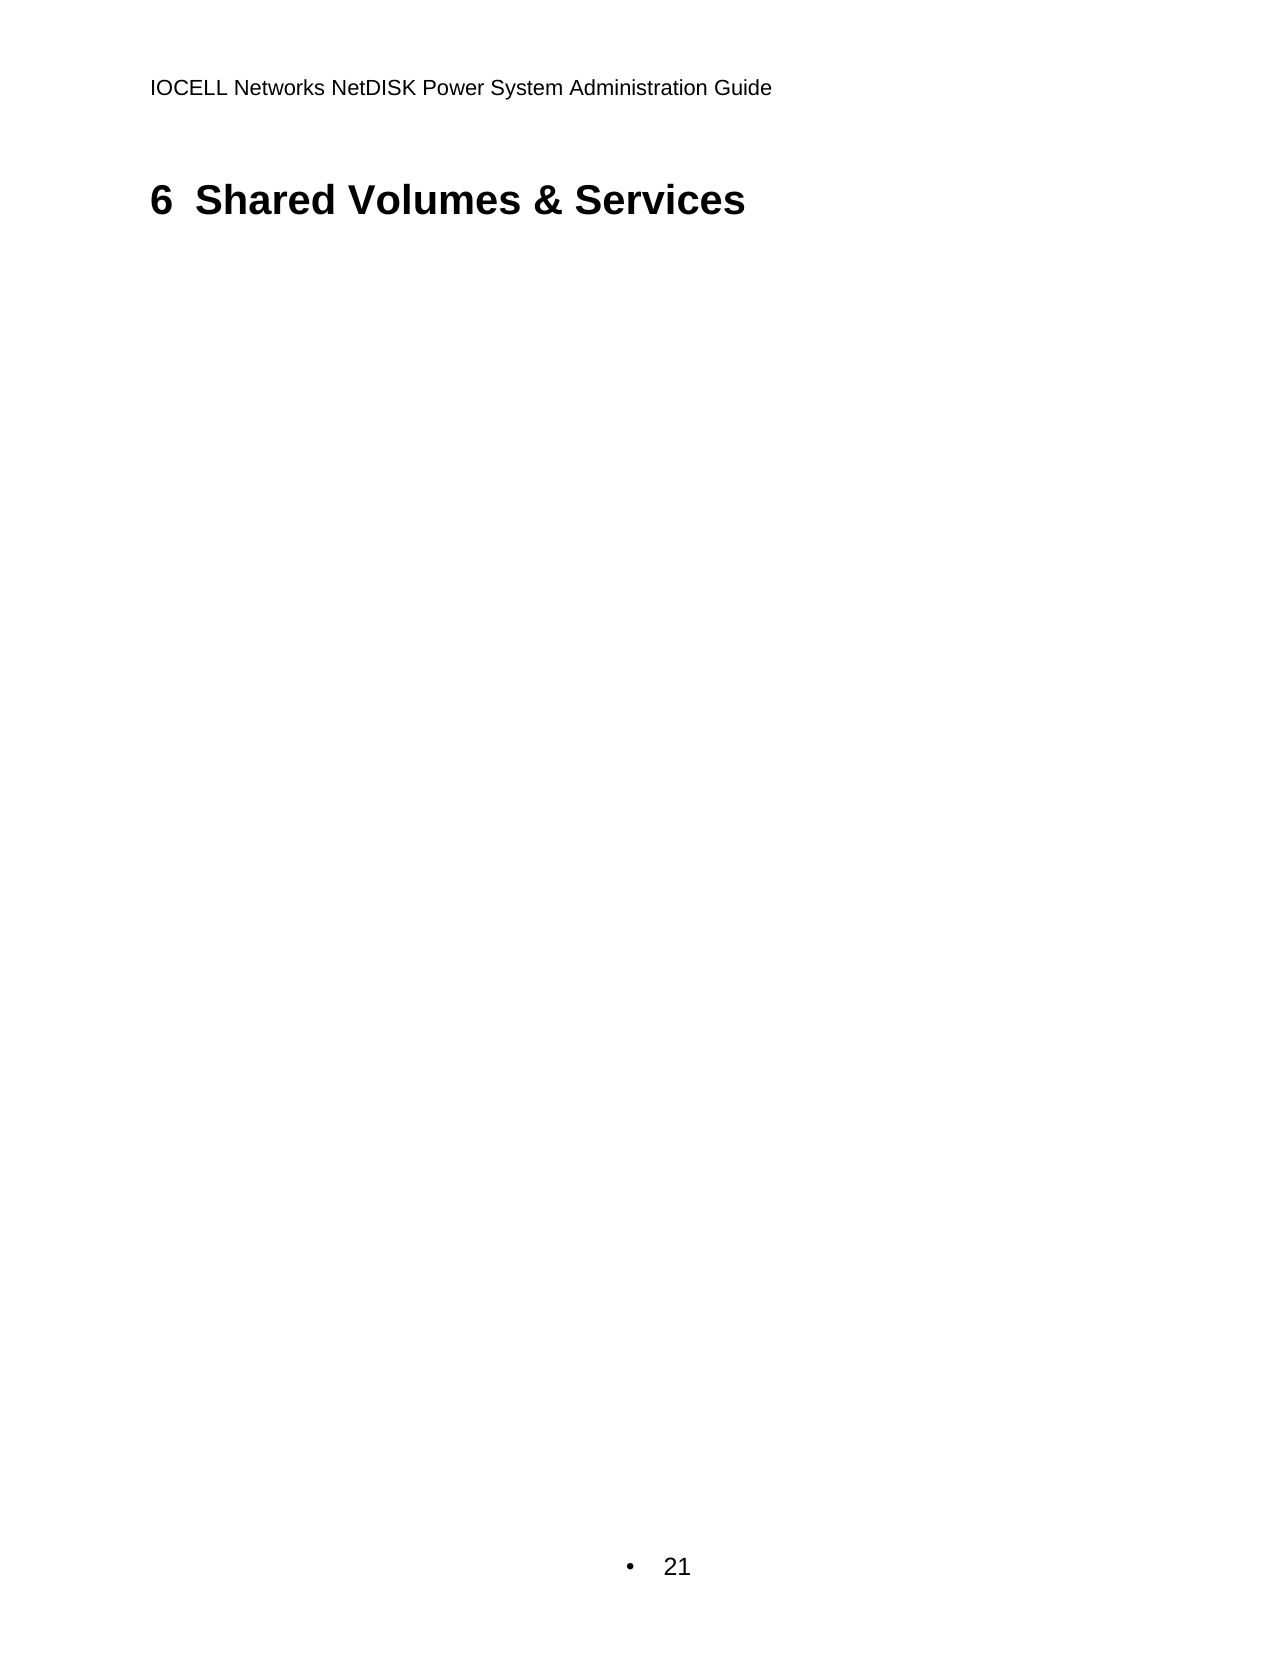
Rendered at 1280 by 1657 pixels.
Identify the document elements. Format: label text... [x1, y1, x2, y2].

subtitle Shared Volumes & Services [150, 175, 1129, 223]
